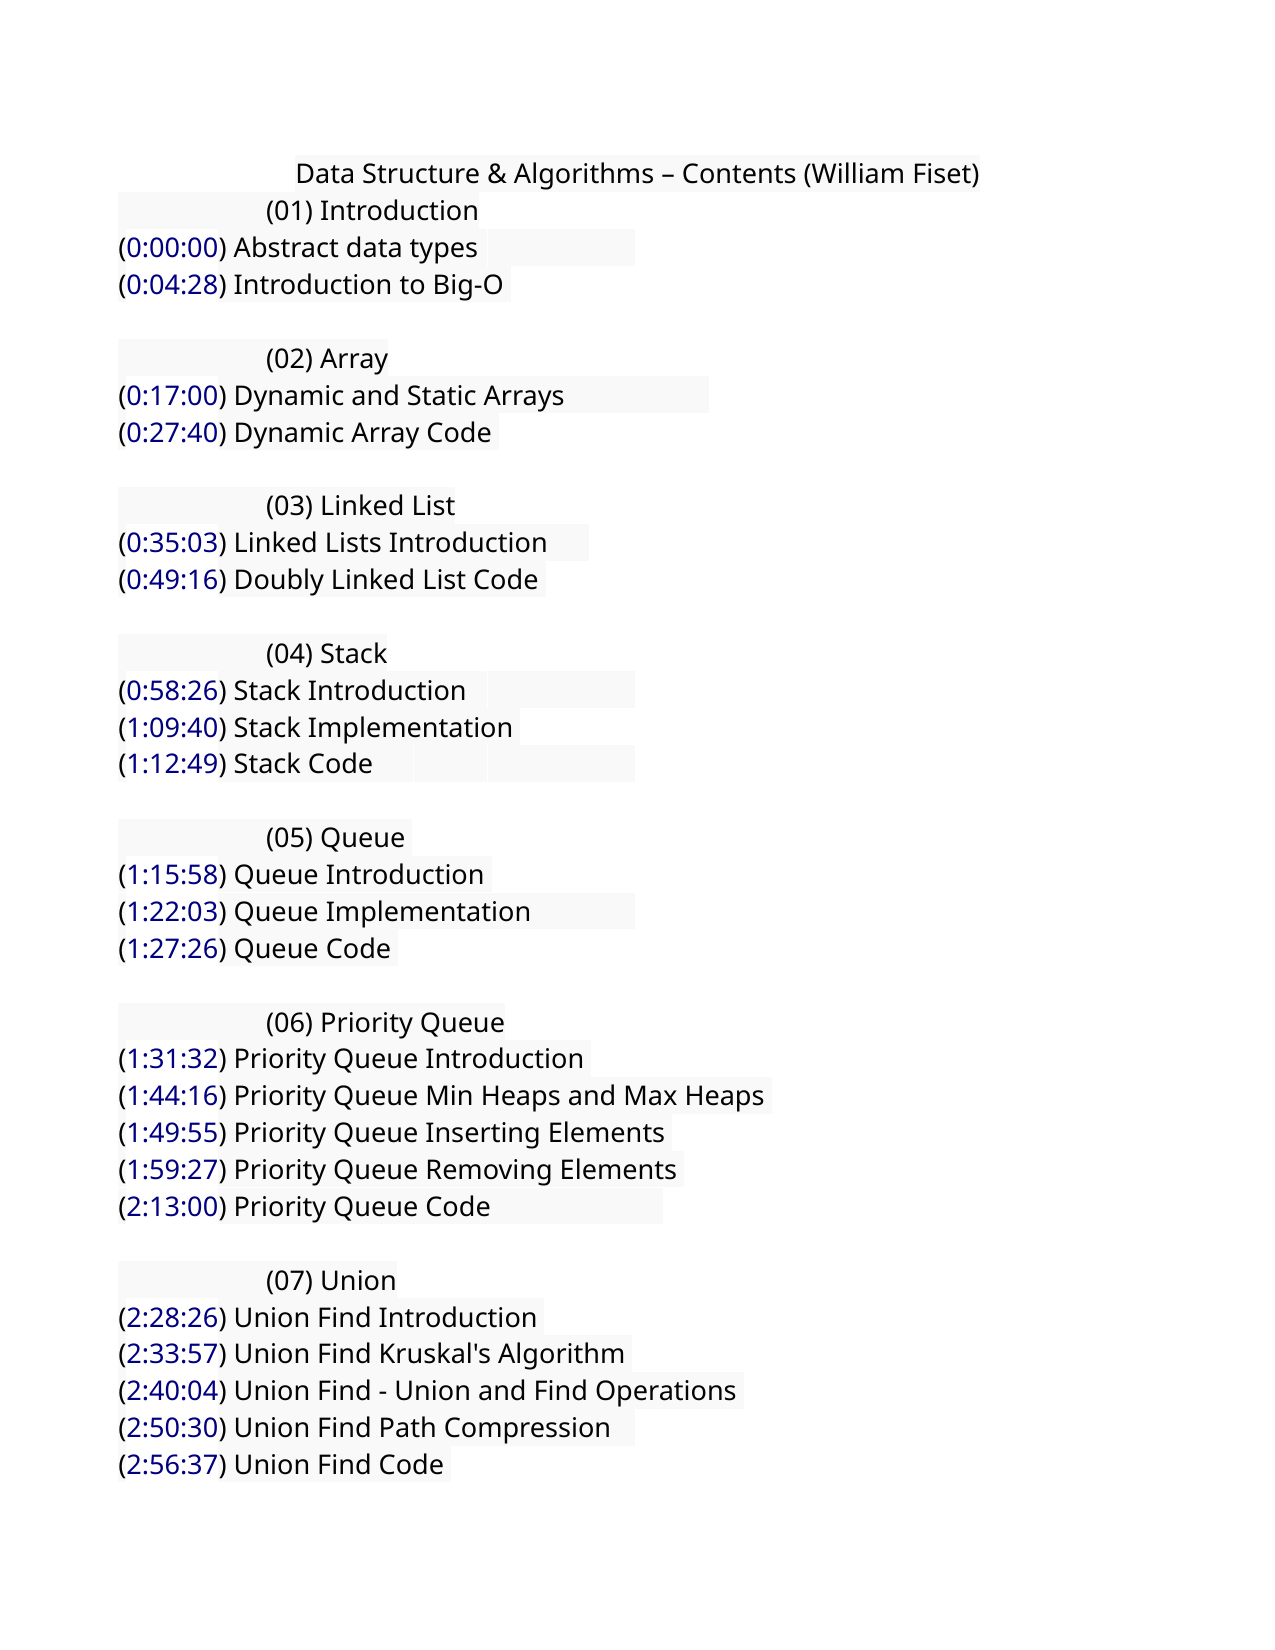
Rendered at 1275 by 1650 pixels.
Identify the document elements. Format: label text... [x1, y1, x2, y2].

text (1:09:40) Stack Implementation [118, 708, 1157, 745]
text (0:17:00) Dynamic and Static Arrays [118, 376, 1157, 413]
text (1:31:32) Priority Queue Introduction [118, 1040, 1157, 1077]
text (1:59:27) Priority Queue Removing Elements [118, 1151, 1157, 1187]
text (05) Queue [118, 819, 1157, 856]
text (2:56:37) Union Find Code [118, 1446, 1157, 1482]
text (1:49:55) Priority Queue Inserting Elements [118, 1114, 1157, 1151]
text (0:58:26) Stack Introduction [118, 671, 1157, 708]
text (0:27:40) Dynamic Array Code [118, 413, 1157, 450]
text (1:27:26) Queue Code [118, 929, 1157, 966]
text Data Structure & Algorithms – Contents (William Fiset) [118, 155, 1157, 192]
text (0:04:28) Introduction to Big-O [118, 266, 1157, 302]
text (07) Union [118, 1261, 1157, 1298]
text (06) Priority Queue [118, 1003, 1157, 1040]
text (2:40:04) Union Find - Union and Find Operations [118, 1372, 1157, 1409]
text (01) Introduction [118, 192, 1157, 229]
text (04) Stack [118, 634, 1157, 671]
text (2:13:00) Priority Queue Code [118, 1187, 1157, 1224]
text (0:49:16) Doubly Linked List Code [118, 561, 1157, 597]
text (0:35:03) Linked Lists Introduction [118, 524, 1157, 561]
text (2:50:30) Union Find Path Compression [118, 1409, 1157, 1446]
text (1:44:16) Priority Queue Min Heaps and Max Heaps [118, 1077, 1157, 1114]
text (0:00:00) Abstract data types [118, 229, 1157, 266]
text (03) Linked List [118, 487, 1157, 524]
text (1:22:03) Queue Implementation [118, 892, 1157, 929]
text (2:28:26) Union Find Introduction [118, 1298, 1157, 1335]
text (2:33:57) Union Find Kruskal's Algorithm [118, 1335, 1157, 1372]
text (02) Array [118, 339, 1157, 376]
text (1:12:49) Stack Code [118, 745, 1157, 782]
text (1:15:58) Queue Introduction [118, 856, 1157, 892]
